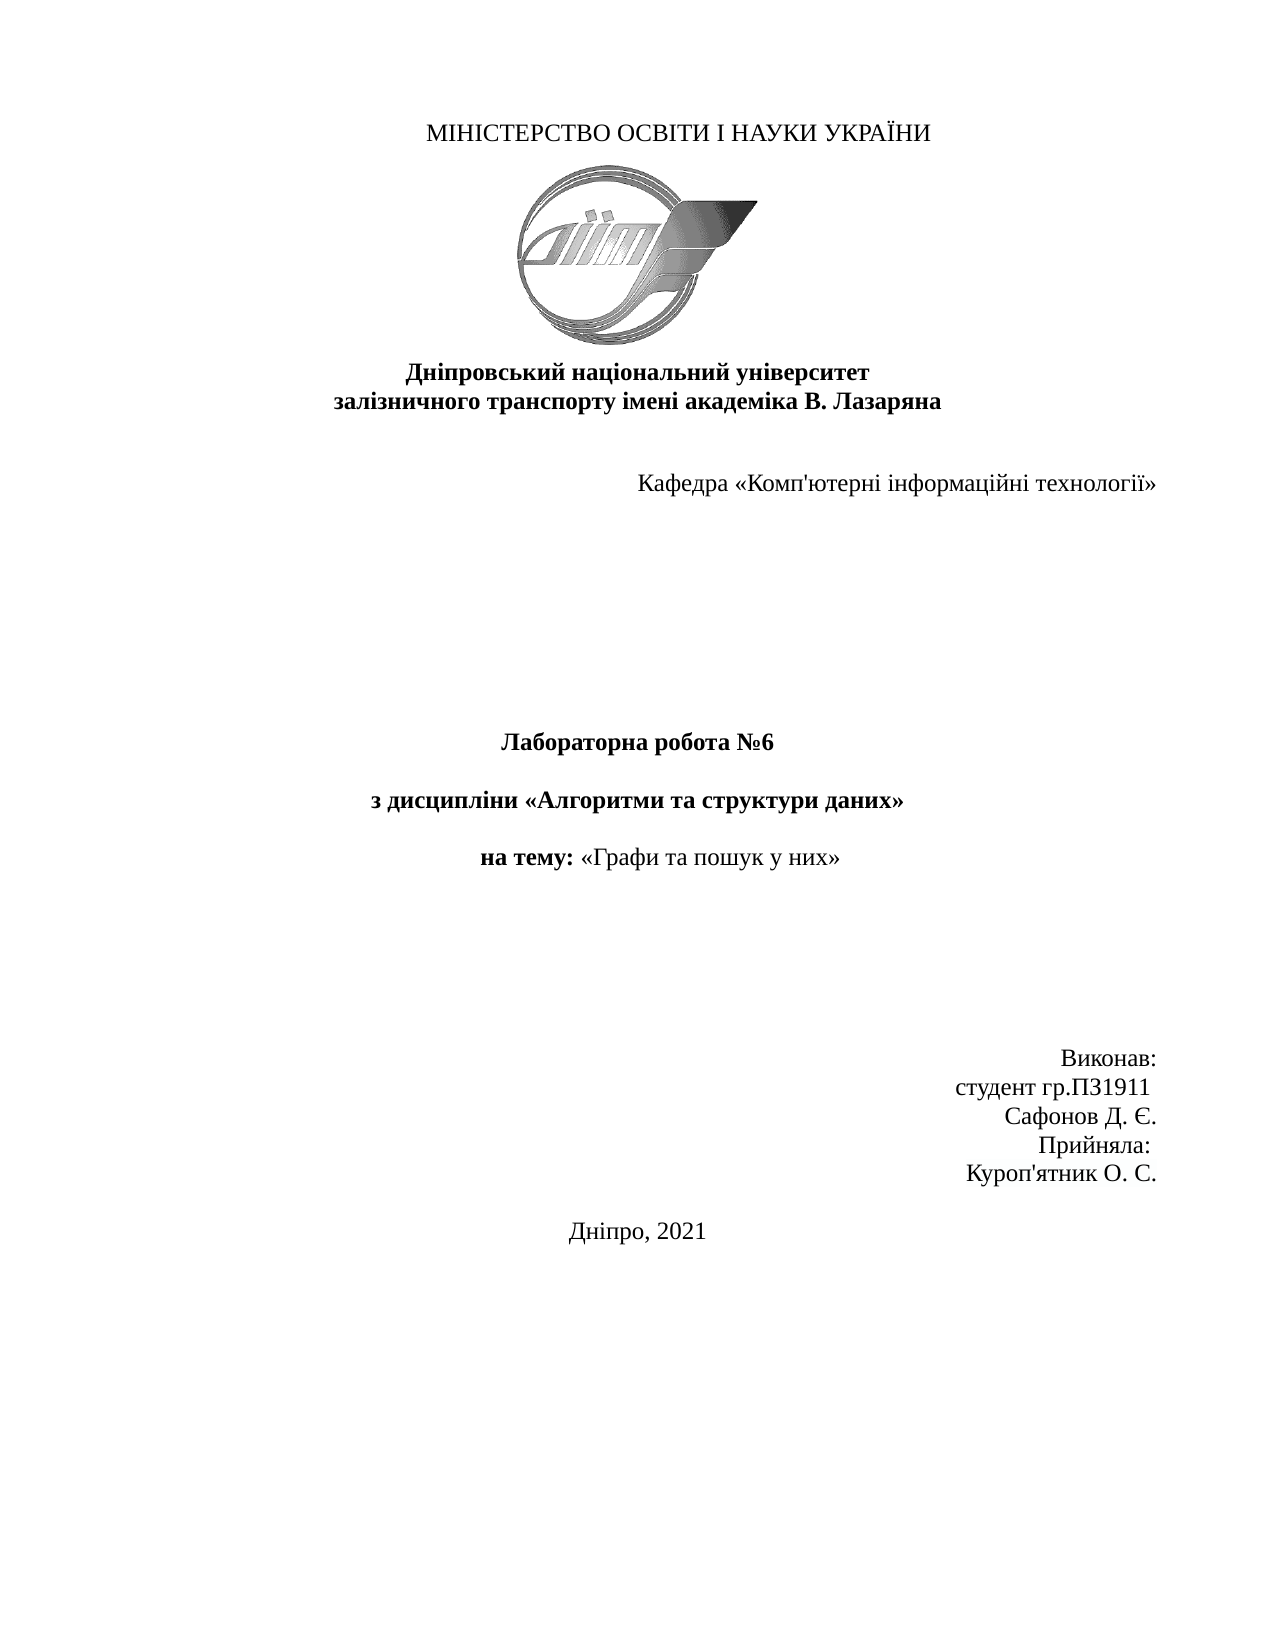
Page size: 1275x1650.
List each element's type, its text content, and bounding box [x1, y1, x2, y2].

text Куроп'ятник О. С. [709, 1158, 1157, 1187]
text Дніпро, 2021 [118, 1216, 1157, 1245]
text Прийняла: [709, 1130, 1157, 1158]
text Лабораторна робота №6 [118, 727, 1157, 756]
text Сафонов Д. Є. [709, 1101, 1157, 1130]
text Виконав: [118, 1043, 1157, 1072]
text студент гр.ПЗ1911 [709, 1072, 1157, 1101]
text Дніпровський національний університет залізничного транспорту імені академіка В. Лазаряна [118, 357, 1157, 415]
text з дисципліни «Алгоритми та структури даних» [118, 756, 1157, 813]
text на тему: «Графи та пошук у них» [118, 842, 1157, 871]
text Кафедра «Комп'ютерні інформаційні технології» [118, 468, 1157, 497]
text МІНІСТЕРСТВО ОСВІТИ І НАУКИ УКРАЇНИ [155, 118, 1157, 147]
